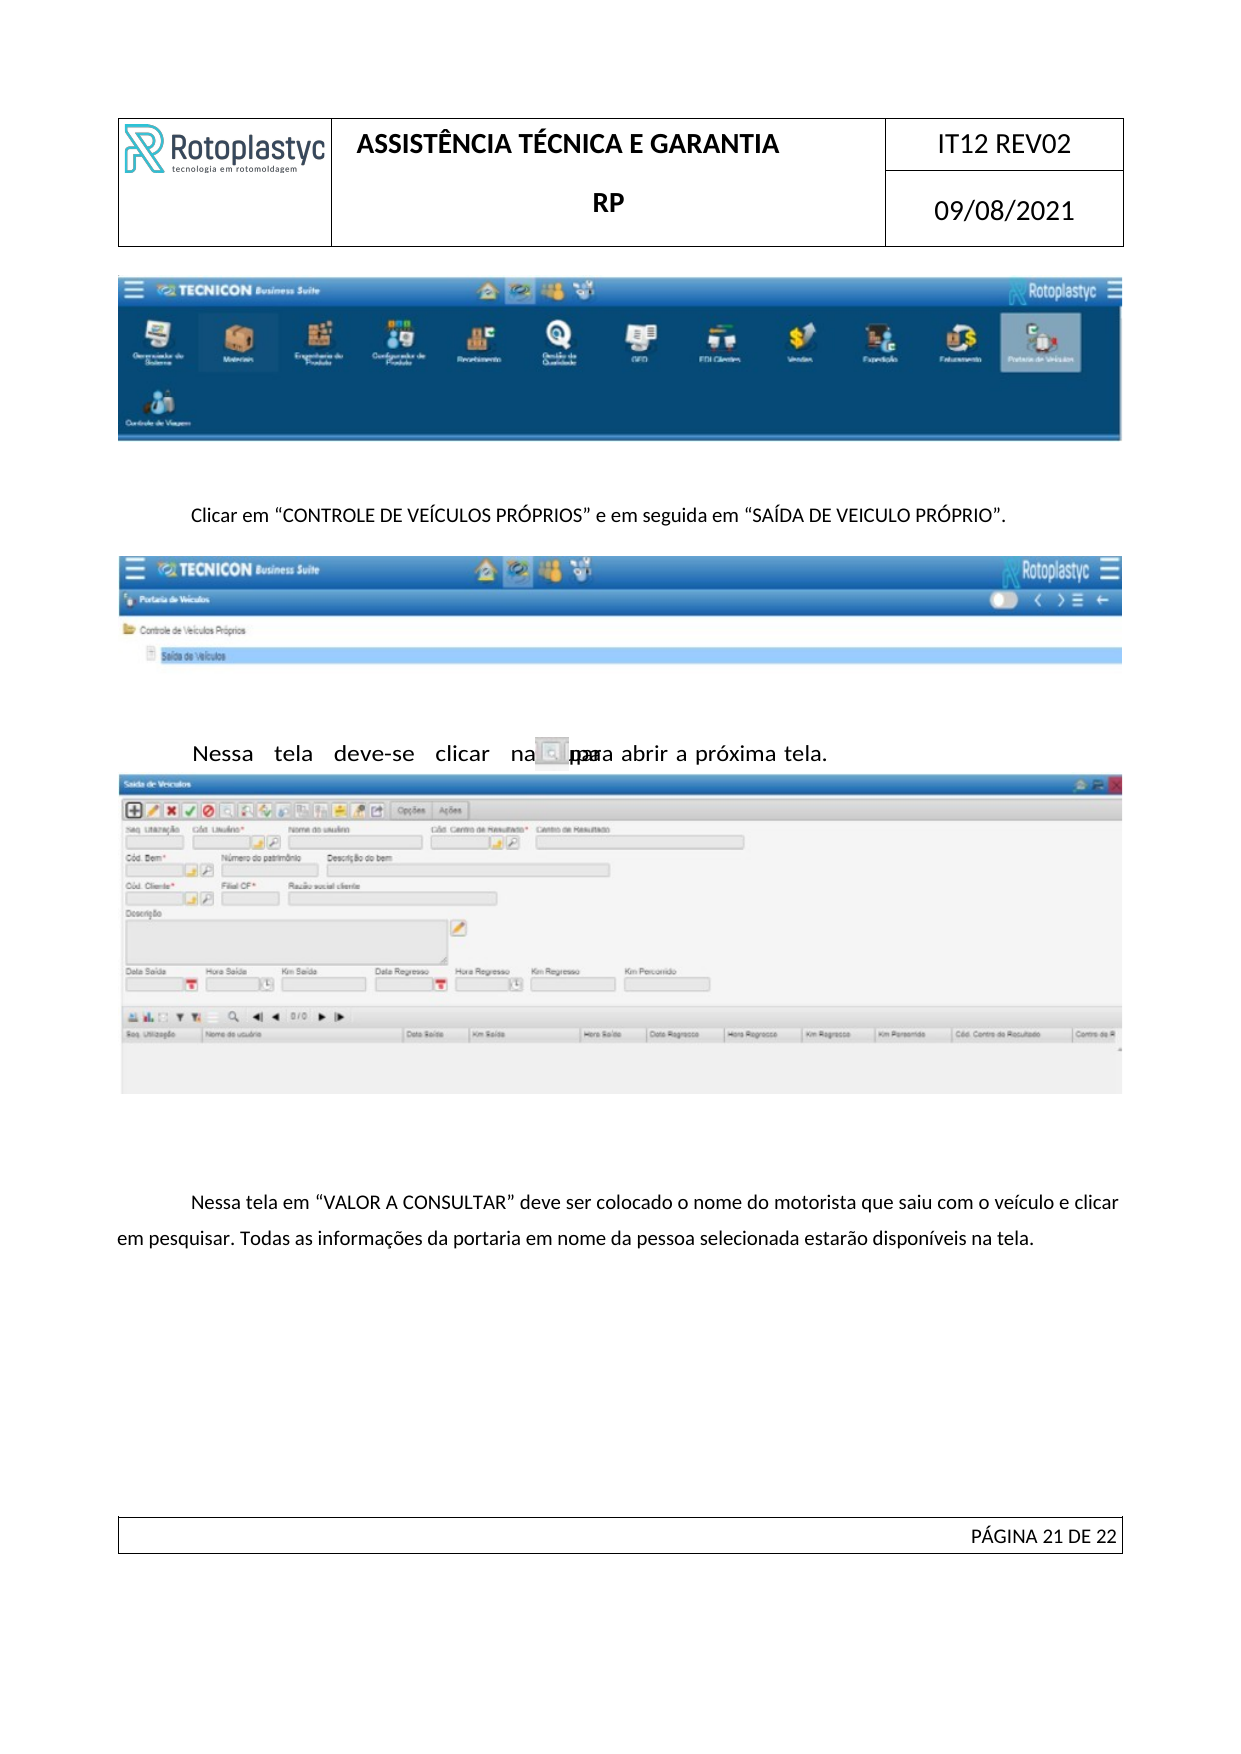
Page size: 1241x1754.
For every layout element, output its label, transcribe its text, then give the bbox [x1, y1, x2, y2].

text Clicar em “CONTROLE DE VEÍCULOS PRÓPRIOS” e em seguida em “SAÍDA DE VEICULO PRÓPRIO”. [117, 502, 1121, 527]
text Nessa tela em “VALOR A CONSULTAR” deve ser colocado o nome do motorista que saiu com o veículo e clicar em pesquisar. Todas as informações da portaria em nome da pessoa selecionada estarão disponíveis na tela. [117, 1189, 1121, 1251]
